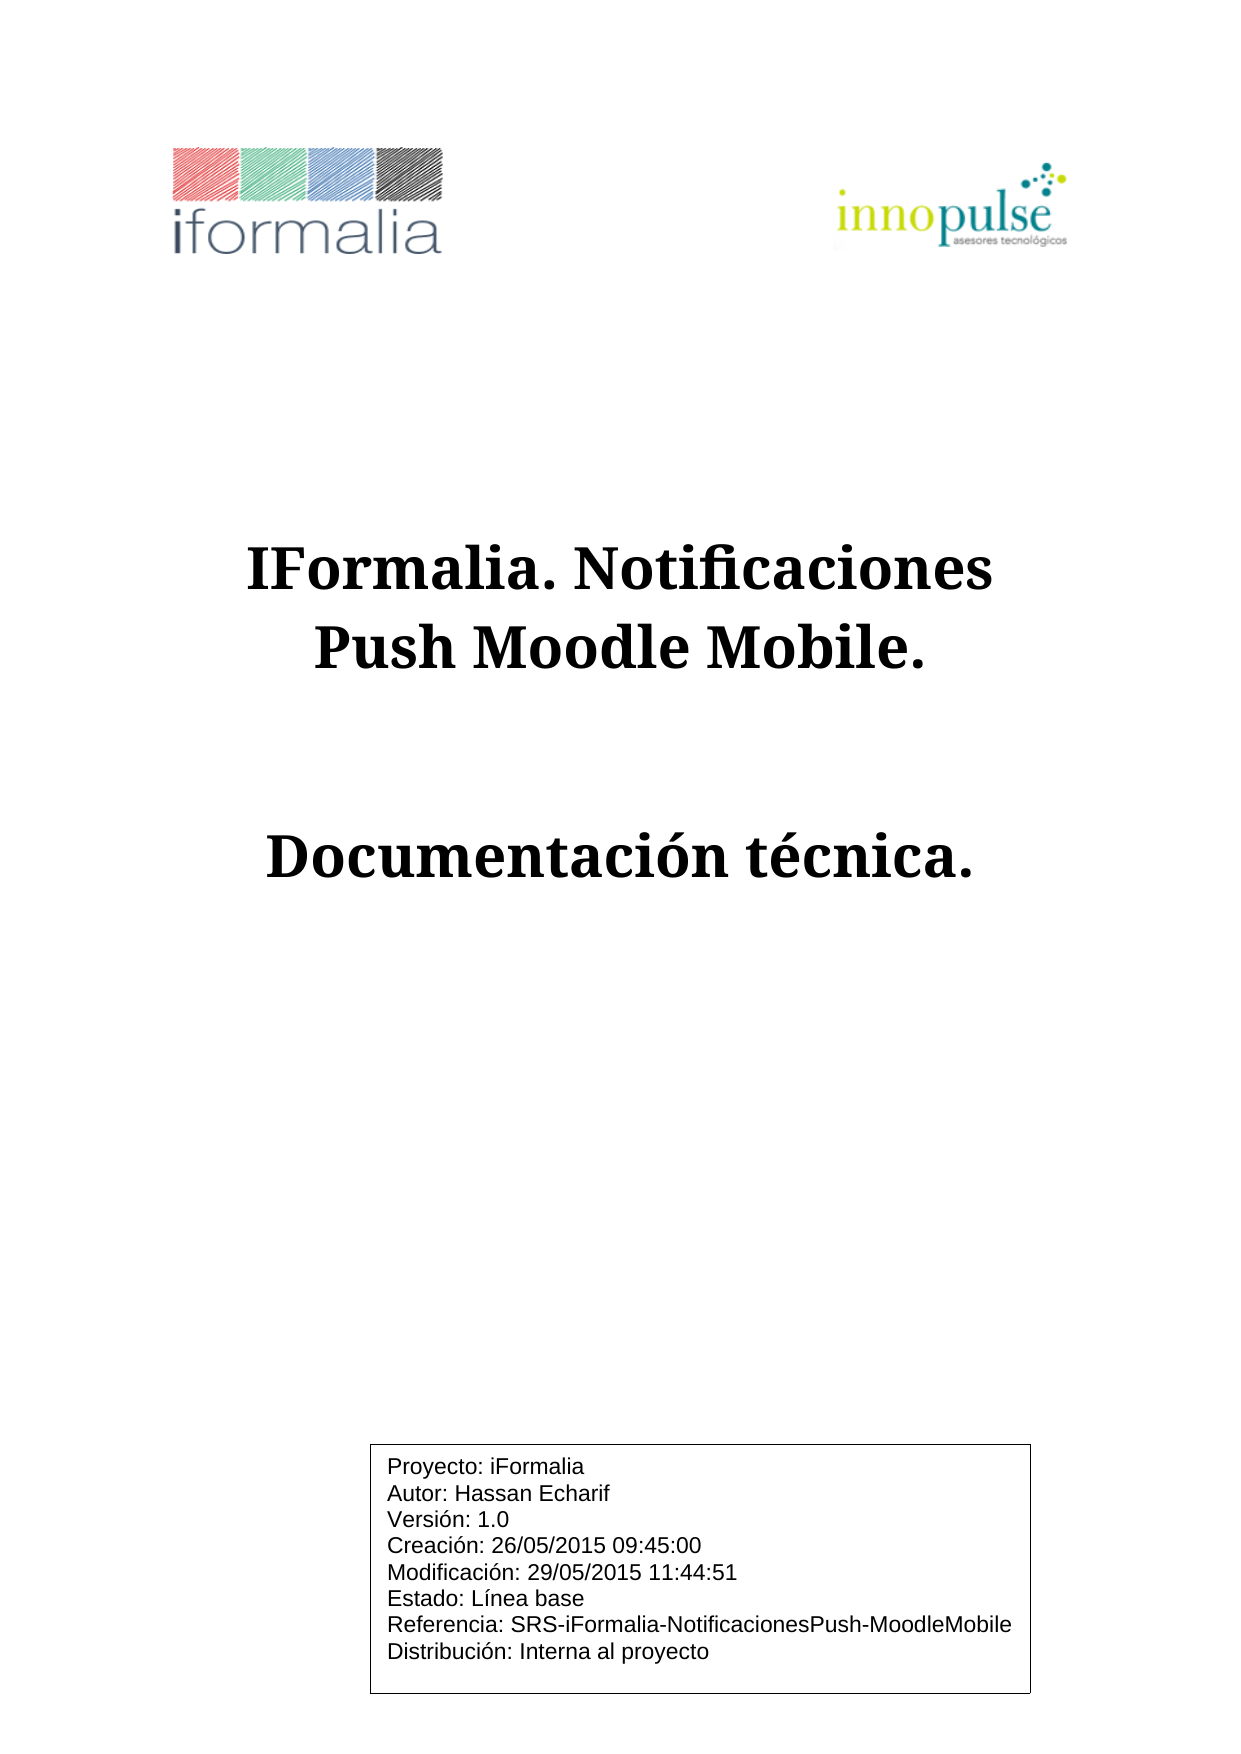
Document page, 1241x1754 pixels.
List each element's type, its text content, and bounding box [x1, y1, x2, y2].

text Documentación técnica. [177, 816, 1063, 895]
text Autor: Hassan Echarif [387, 1479, 1013, 1506]
text Estado: Línea base [387, 1585, 1013, 1611]
text Distribución: Interna al proyecto [387, 1638, 1013, 1664]
text Versión: 1.0 [387, 1506, 1013, 1532]
text Referencia: SRS-iFormalia-NotificacionesPush-MoodleMobile [387, 1611, 1013, 1638]
text Creación: 26/05/2015 09:45:00 [387, 1532, 1013, 1558]
table_header [620, 148, 1093, 314]
picture [172, 147, 443, 254]
text Proyecto: iFormalia [387, 1453, 1013, 1479]
text IFormalia. Notificaciones Push Moodle Mobile. [177, 527, 1063, 686]
table_header [170, 148, 620, 314]
text Modificación: 29/05/2015 11:44:52 [387, 1558, 1013, 1585]
